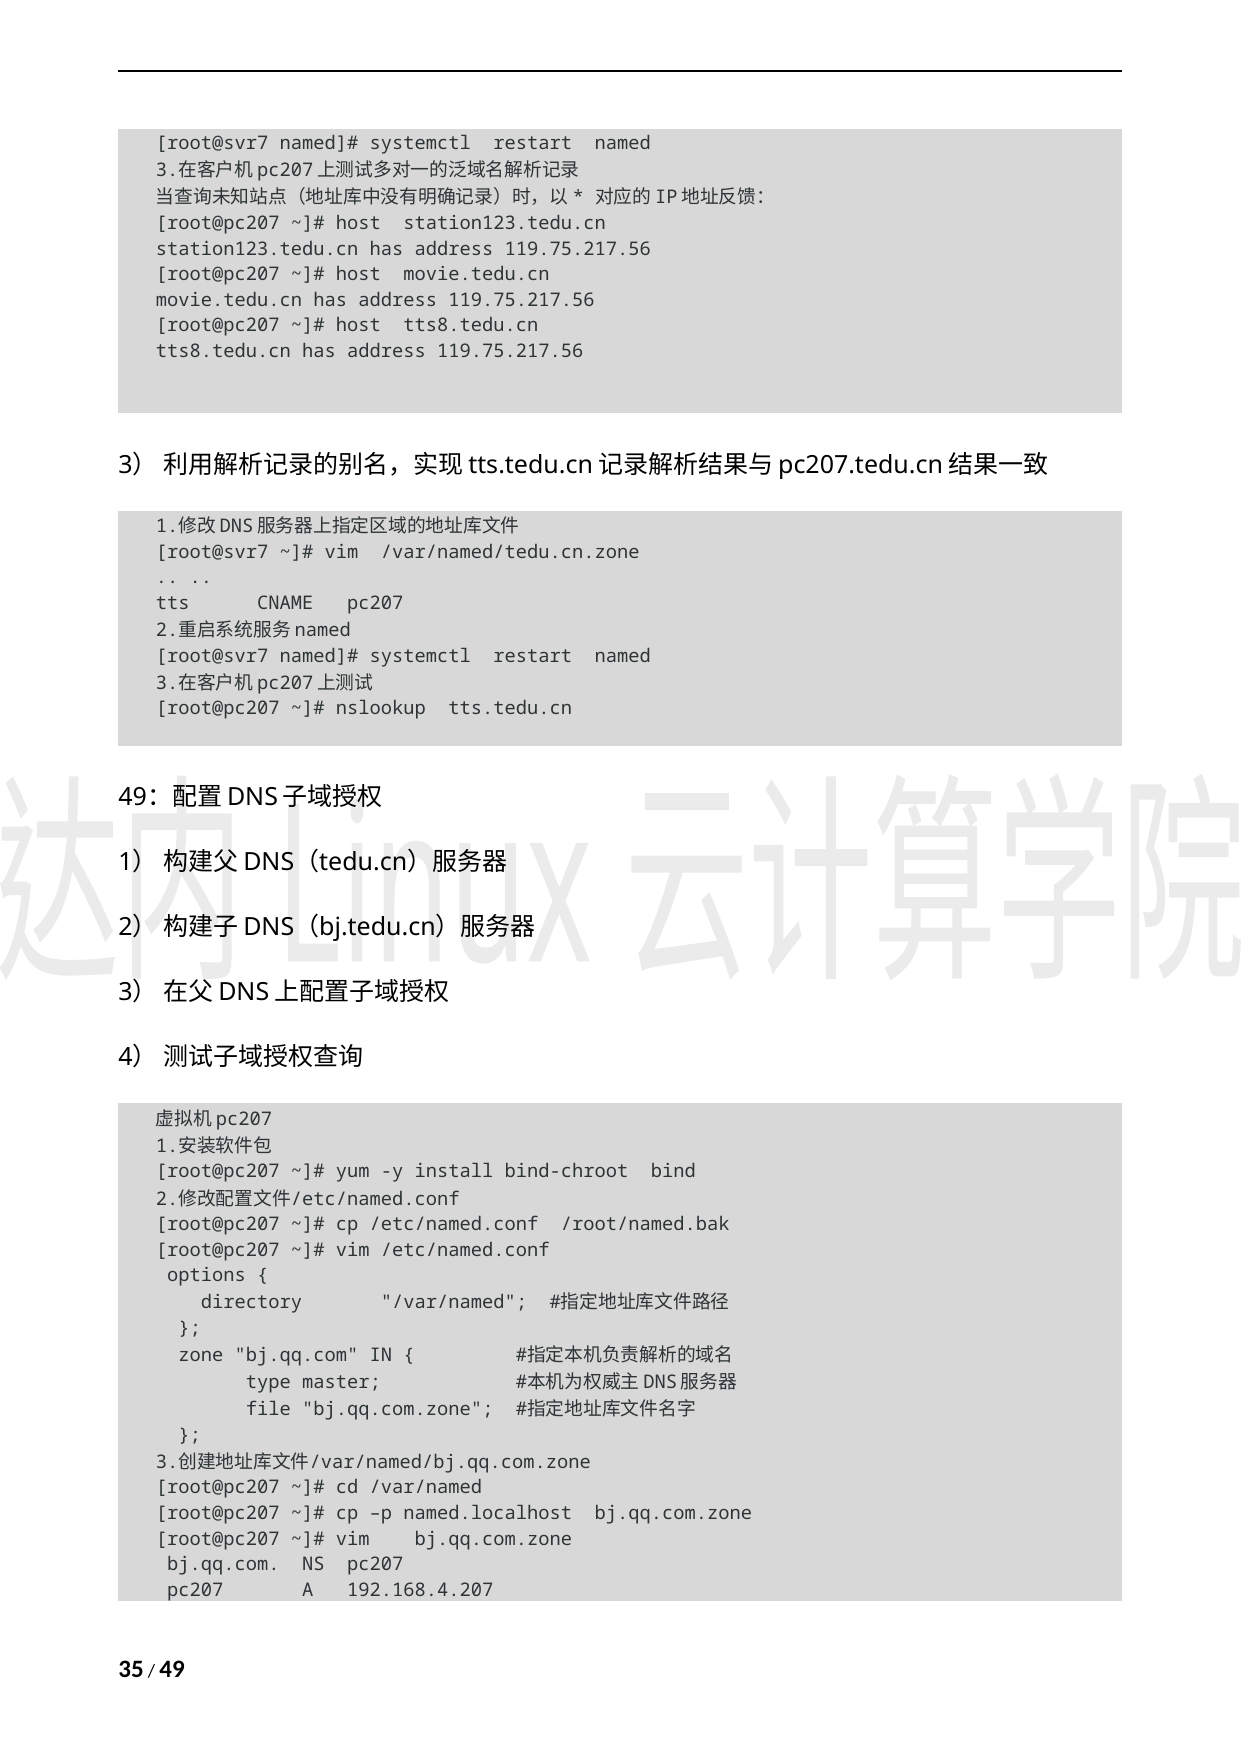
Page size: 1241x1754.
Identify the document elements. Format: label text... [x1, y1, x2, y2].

list 测试子域授权查询 [118, 1022, 1122, 1087]
text station123.tedu.cn has address 119.75.217.56 [118, 235, 1122, 260]
text [root@pc207 ~]# cp /etc/named.conf /root/named.bak [118, 1210, 1122, 1236]
text 2.重启系统服务named [118, 615, 1122, 642]
text [root@pc207 ~]# host tts8.tedu.cn [118, 311, 1122, 337]
text [root@pc207 ~]# vim bj.qq.com.zone [118, 1525, 1122, 1550]
text 1.修改DNS服务器上指定区域的地址库文件 [118, 511, 1122, 538]
list 构建父DNS（tedu.cn）服务器 [118, 827, 1122, 892]
text 3.在客户机pc207上测试多对一的泛域名解析记录 [118, 155, 1122, 182]
list 利用解析记录的别名，实现tts.tedu.cn记录解析结果与pc207.tedu.cn结果一致 [118, 430, 1122, 495]
text [root@pc207 ~]# yum -y install bind-chroot bind [118, 1158, 1122, 1183]
text 49：配置DNS子域授权 [118, 762, 1122, 827]
text 3.在客户机pc207上测试 [118, 667, 1122, 695]
text movie.tedu.cn has address 119.75.217.56 [118, 286, 1122, 311]
text [root@pc207 ~]# host station123.tedu.cn [118, 209, 1122, 235]
text [root@svr7 named]# systemctl restart named [118, 129, 1122, 155]
text pc207 A 192.168.4.207 [118, 1576, 1122, 1601]
list 构建子DNS（bj.tedu.cn）服务器 [118, 892, 1122, 957]
text tts CNAME pc207 [118, 589, 1122, 615]
text zone "bj.qq.com" IN { #指定本机负责解析的域名 [118, 1339, 1122, 1367]
text [root@pc207 ~]# vim /etc/named.conf [118, 1236, 1122, 1261]
text tts8.tedu.cn has address 119.75.217.56 [118, 337, 1122, 362]
list 在父DNS上配置子域授权 [118, 957, 1122, 1022]
text 当查询未知站点（地址库中没有明确记录）时，以 * 对应的IP地址反馈： [118, 182, 1122, 209]
text 1.安装软件包 [118, 1130, 1122, 1158]
text 3.创建地址库文件/var/named/bj.qq.com.zone [118, 1447, 1122, 1474]
text [root@pc207 ~]# host movie.tedu.cn [118, 260, 1122, 286]
text [root@svr7 ~]# vim /var/named/tedu.cn.zone [118, 538, 1122, 564]
text 虚拟机pc207 [118, 1103, 1122, 1130]
text file "bj.qq.com.zone"; #指定地址库文件名字 [118, 1394, 1122, 1421]
text [root@pc207 ~]# cd /var/named [118, 1474, 1122, 1499]
text 2.修改配置文件/etc/named.conf [118, 1183, 1122, 1210]
text directory "/var/named"; #指定地址库文件路径 [118, 1287, 1122, 1314]
text bj.qq.com. NS pc207 [118, 1550, 1122, 1576]
text options { [118, 1261, 1122, 1287]
text [root@svr7 named]# systemctl restart named [118, 642, 1122, 667]
text .. .. [118, 564, 1122, 589]
text }; [118, 1421, 1122, 1447]
text [root@pc207 ~]# nslookup tts.tedu.cn [118, 695, 1122, 720]
text [root@pc207 ~]# cp –p named.localhost bj.qq.com.zone [118, 1499, 1122, 1525]
text type master; #本机为权威主DNS服务器 [118, 1367, 1122, 1394]
text }; [118, 1314, 1122, 1339]
